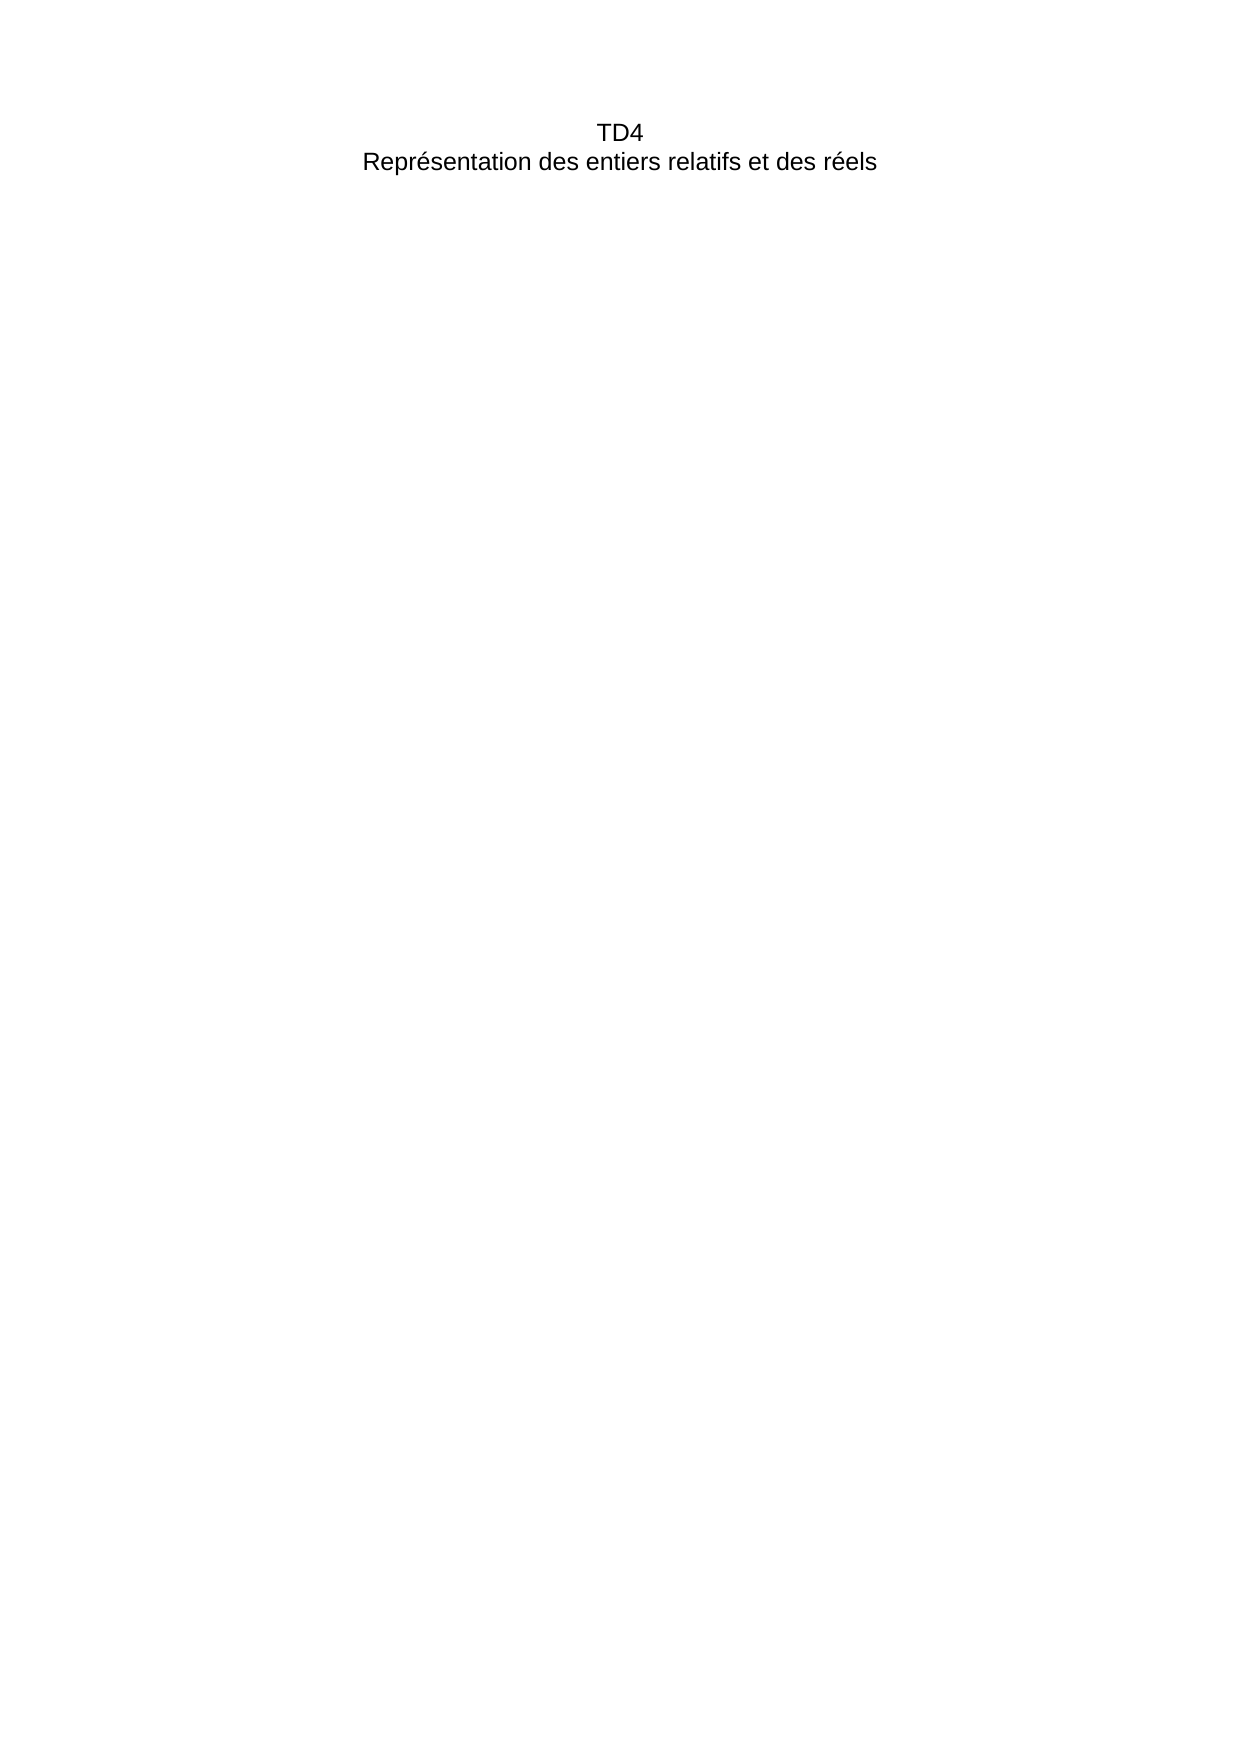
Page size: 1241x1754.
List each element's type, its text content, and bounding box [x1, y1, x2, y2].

text Représentation des entiers relatifs et des réels [118, 147, 1122, 176]
text TD4 [118, 118, 1122, 147]
